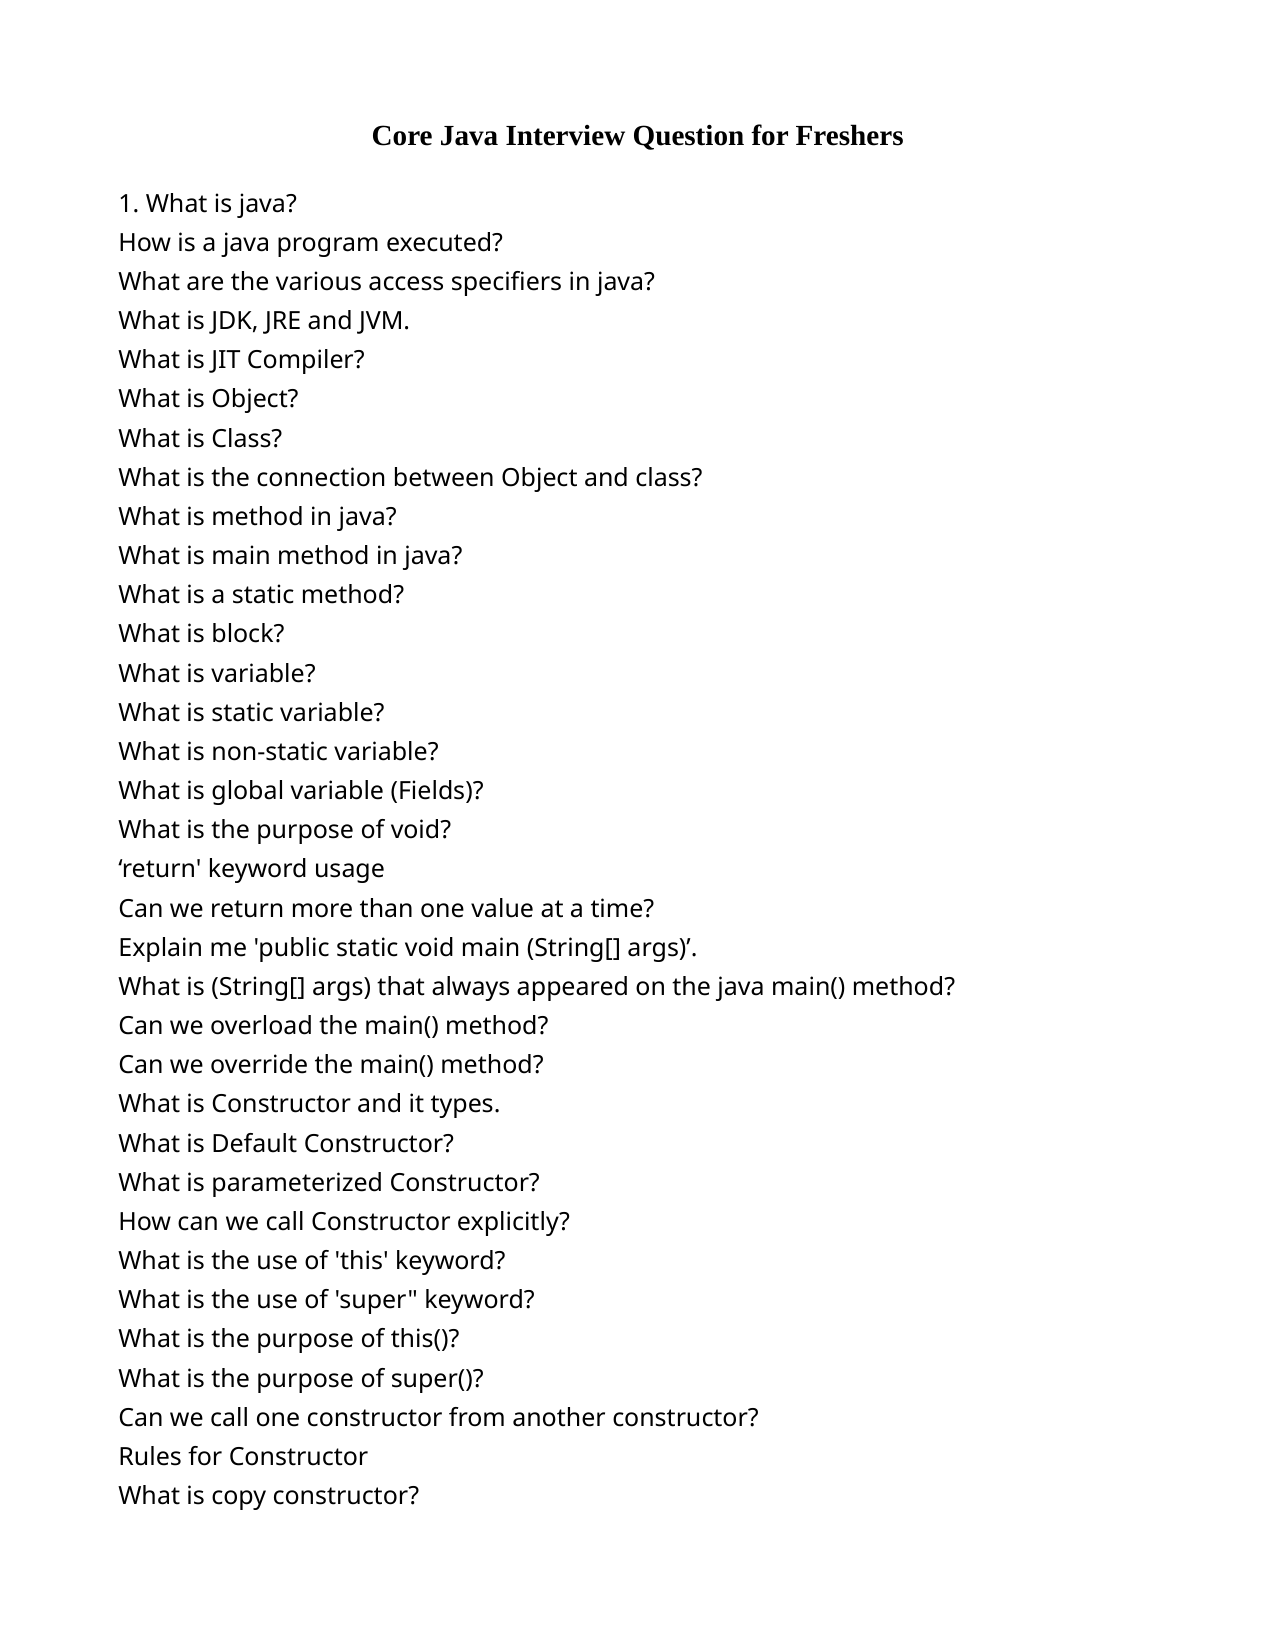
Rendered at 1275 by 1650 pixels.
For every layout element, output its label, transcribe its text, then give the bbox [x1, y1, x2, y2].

text What is copy constructor? [118, 1478, 1157, 1512]
text 1. What is java? [118, 185, 1157, 219]
text What is non-static variable? [118, 733, 1157, 768]
text What is the use of 'super" keyword? [118, 1282, 1157, 1316]
text Core Java Interview Question for Freshers [118, 118, 1157, 152]
text What is the purpose of void? [118, 812, 1157, 846]
text What is the purpose of this()? [118, 1321, 1157, 1355]
text What is Constructor and it types. [118, 1086, 1157, 1120]
text Explain me 'public static void main (String[] args)’. [118, 929, 1157, 963]
text What is global variable (Fields)? [118, 773, 1157, 807]
text What is static variable? [118, 694, 1157, 728]
text What is JDK, JRE and JVM. [118, 303, 1157, 337]
text Can we override the main() method? [118, 1047, 1157, 1081]
text What is JIT Compiler? [118, 342, 1157, 376]
text What is method in java? [118, 498, 1157, 533]
text ‘return' keyword usage [118, 851, 1157, 885]
text What is Object? [118, 381, 1157, 415]
text What are the various access specifiers in java? [118, 263, 1157, 298]
text What is main method in java? [118, 538, 1157, 572]
text Rules for Constructor [118, 1438, 1157, 1473]
text How is a java program executed? [118, 224, 1157, 258]
text Can we overload the main() method? [118, 1008, 1157, 1042]
text What is the connection between Object and class? [118, 459, 1157, 493]
text What is a static method? [118, 577, 1157, 611]
text What is Class? [118, 420, 1157, 454]
text What is the purpose of super()? [118, 1360, 1157, 1394]
text What is (String[] args) that always appeared on the java main() method? [118, 968, 1157, 1003]
text What is parameterized Constructor? [118, 1164, 1157, 1198]
text Can we return more than one value at a time? [118, 890, 1157, 924]
text Can we call one constructor from another constructor? [118, 1399, 1157, 1433]
text What is the use of 'this' keyword? [118, 1243, 1157, 1277]
text What is Default Constructor? [118, 1125, 1157, 1159]
text What is block? [118, 616, 1157, 650]
text How can we call Constructor explicitly? [118, 1203, 1157, 1238]
text What is variable? [118, 655, 1157, 689]
